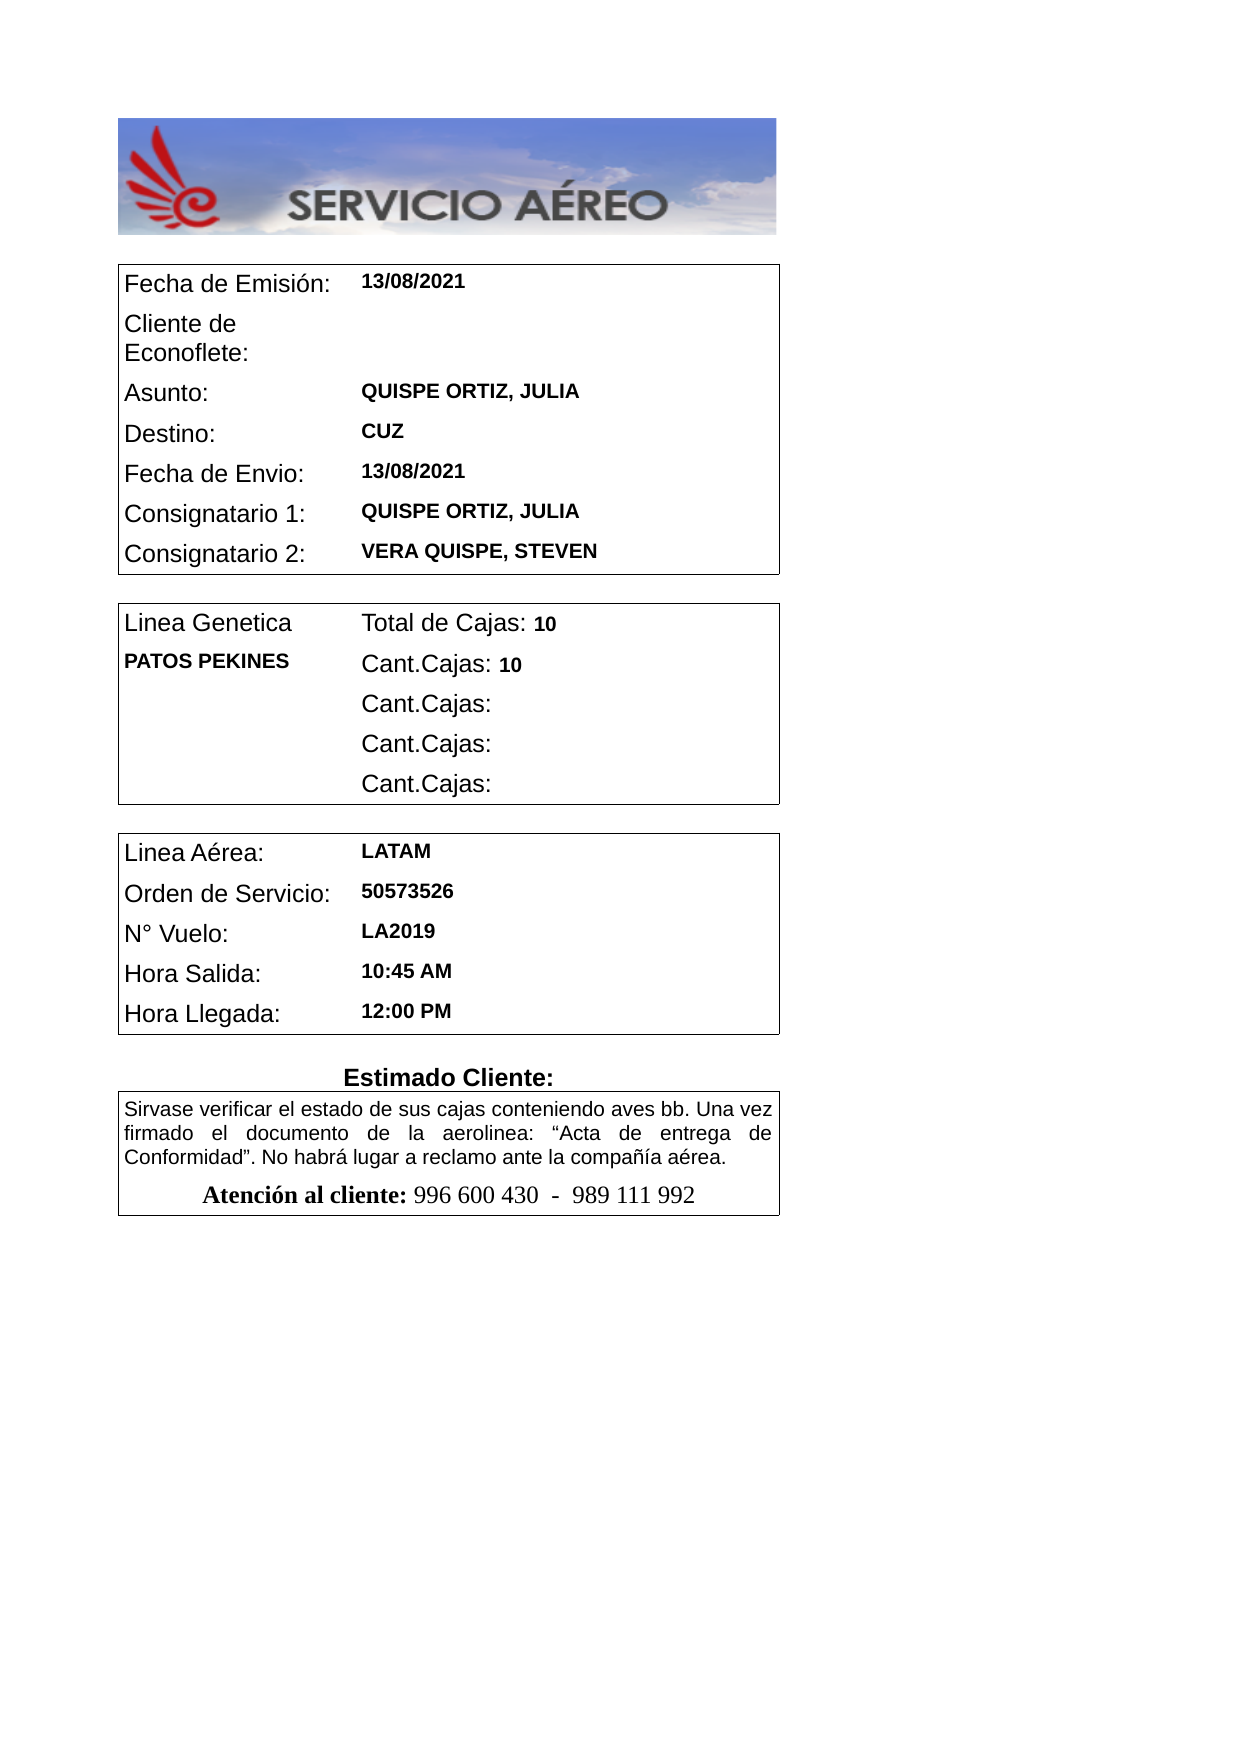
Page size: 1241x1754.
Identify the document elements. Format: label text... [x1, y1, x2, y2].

table_header Fecha de Emisión: [119, 265, 356, 304]
table_cell Cliente de Econoflete: [119, 304, 356, 373]
picture [118, 118, 777, 235]
table_cell [356, 575, 779, 603]
table_cell Consignatario 2: [119, 534, 356, 574]
table_cell [356, 805, 779, 833]
table_cell 12:00 PM [356, 994, 779, 1034]
table_cell Cant.Cajas: [356, 683, 779, 723]
table_cell Cant.Cajas: [356, 764, 779, 804]
table_cell Cant.Cajas: 10 [356, 643, 779, 683]
table_cell Consignatario 1: [119, 493, 356, 533]
table_cell Hora Salida: [119, 953, 356, 993]
table_cell Linea Aérea: [119, 834, 356, 873]
table_cell Cant.Cajas: [356, 723, 779, 763]
table_cell [119, 723, 356, 763]
table_cell 50573526 [356, 873, 779, 913]
table_cell Estimado Cliente: [118, 1035, 779, 1091]
table_cell LA2019 [356, 913, 779, 953]
table_cell [119, 683, 356, 723]
table_cell Fecha de Envio: [119, 453, 356, 493]
table_cell Hora Llegada: [119, 994, 356, 1034]
table_cell 13/08/2021 [356, 453, 779, 493]
table_cell 10:45 AM [356, 953, 779, 993]
table_cell Atención al cliente: 996 600 430 - 989 111 992 [119, 1175, 779, 1215]
table_cell LATAM [356, 834, 779, 873]
table_cell VERA QUISPE, STEVEN [356, 534, 779, 574]
table_cell [119, 764, 356, 804]
table_cell Sirvase verificar el estado de sus cajas conteniendo aves bb. Una vez firmado el documento de la aerolinea: “Acta de entrega de Conformidad”. No habrá lugar a reclamo ante la compañía aérea. [119, 1092, 779, 1175]
table_cell PATOS PEKINES [119, 643, 356, 683]
table_cell Asunto: [119, 373, 356, 413]
table_cell [356, 304, 779, 373]
table_cell Destino: [119, 413, 356, 453]
table_header 13/08/2021 [356, 265, 779, 304]
table_cell QUISPE ORTIZ, JULIA [356, 373, 779, 413]
table_cell [118, 805, 356, 833]
table_cell Linea Genetica [119, 604, 356, 643]
table_cell N° Vuelo: [119, 913, 356, 953]
table_cell [118, 575, 356, 603]
table_cell QUISPE ORTIZ, JULIA [356, 493, 779, 533]
table_cell Total de Cajas: 10 [356, 604, 779, 643]
table_cell Orden de Servicio: [119, 873, 356, 913]
table_cell CUZ [356, 413, 779, 453]
